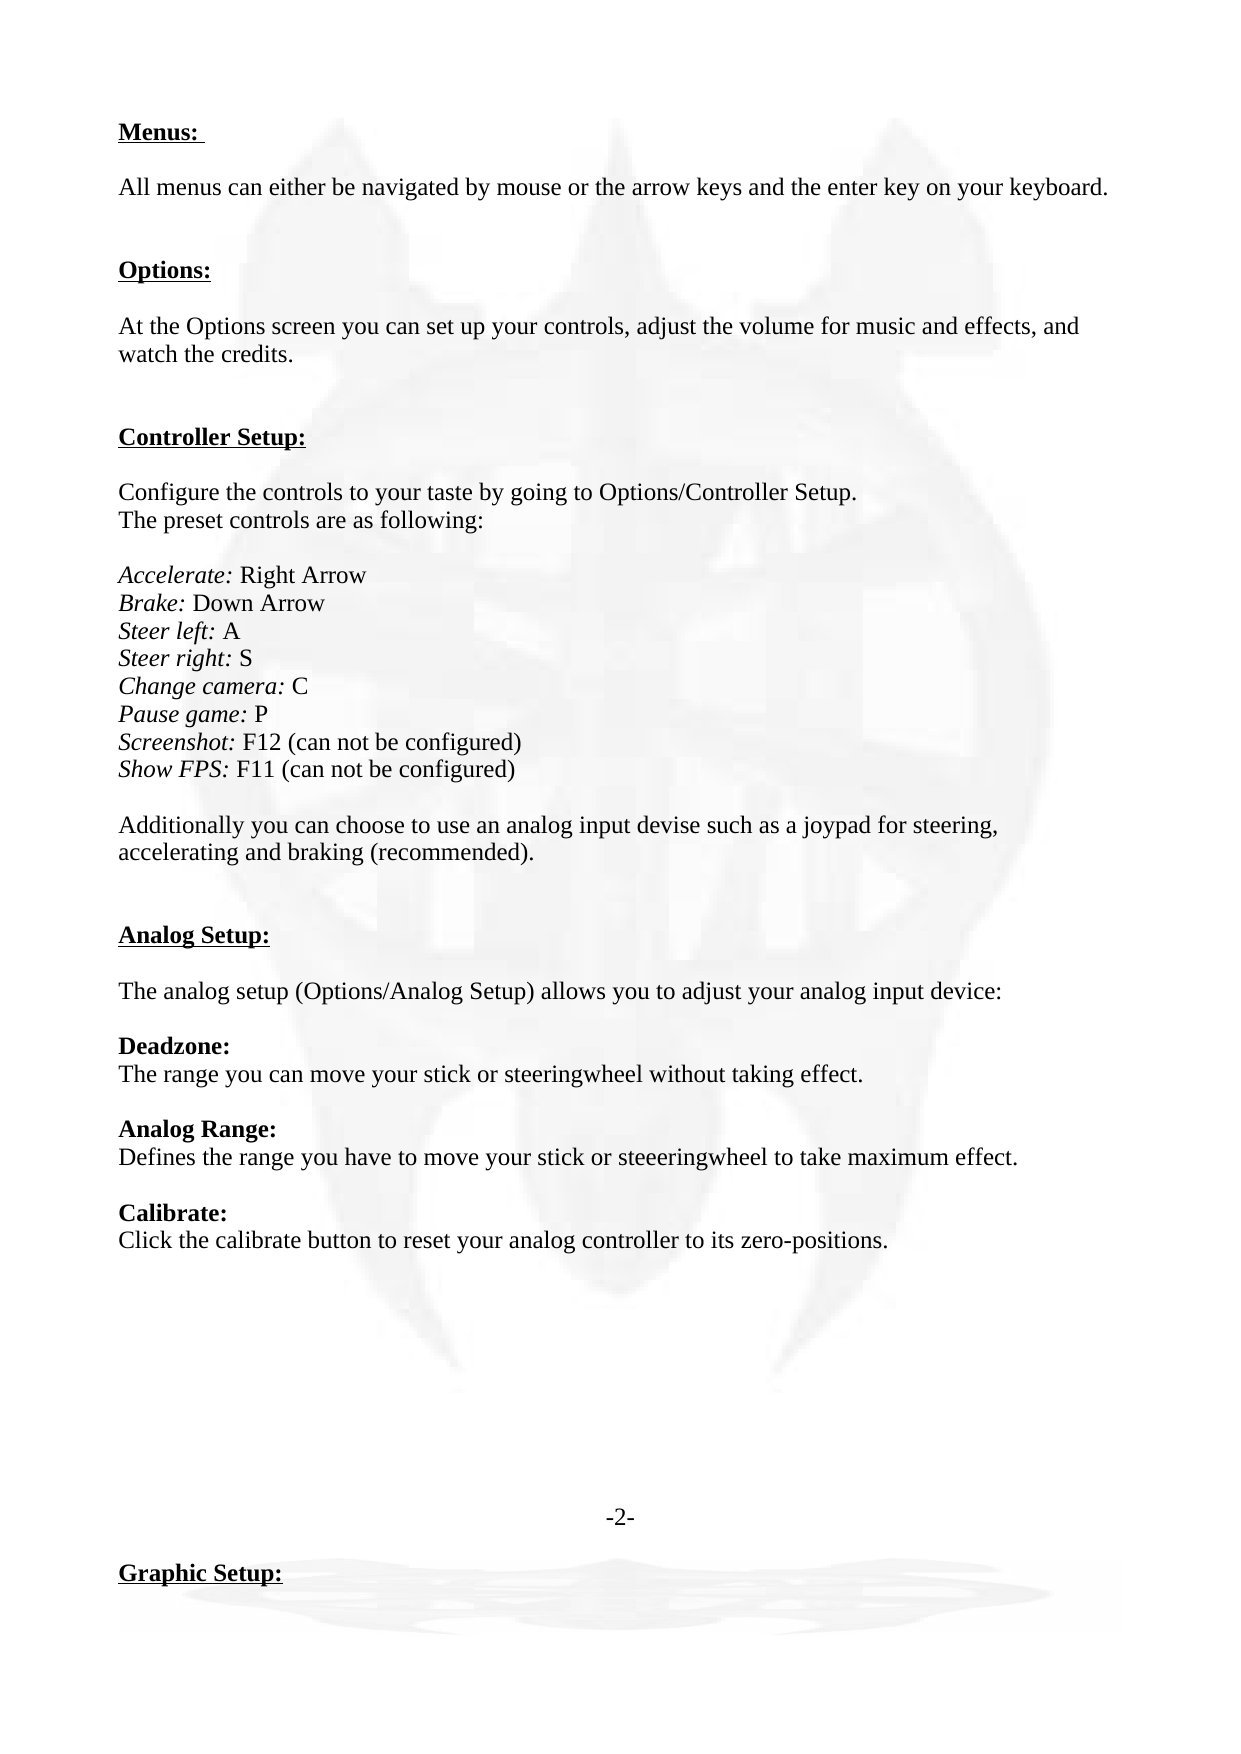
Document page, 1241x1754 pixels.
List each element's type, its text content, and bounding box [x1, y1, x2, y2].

text Pause game: P [118, 700, 1122, 728]
text The range you can move your stick or steeringwheel without taking effect. [118, 1060, 1122, 1088]
text The preset controls are as following: [118, 506, 1122, 534]
text Steer right: S [118, 644, 1122, 672]
text Screenshot: F12 (can not be configured) [118, 728, 1122, 755]
text Analog Range: [118, 1116, 1122, 1143]
text Analog Setup: [118, 922, 1122, 949]
text The analog setup (Options/Analog Setup) allows you to adjust your analog input device: [118, 977, 1122, 1005]
text Additionally you can choose to use an analog input devise such as a joypad for steering, accelerating and braking (recommended). [118, 811, 1122, 866]
text Menus: [118, 118, 1122, 146]
text All menus can either be navigated by mouse or the arrow keys and the enter key on your keyboard. [118, 173, 1122, 201]
text At the Options screen you can set up your controls, adjust the volume for music and effects, and watch the credits. [118, 312, 1122, 367]
text Accelerate: Right Arrow [118, 561, 1122, 589]
text Graphic Setup: [118, 1559, 1122, 1587]
text Steer left: A [118, 617, 1122, 644]
text Show FPS: F11 (can not be configured) [118, 755, 1122, 783]
text Click the calibrate button to reset your analog controller to its zero-positions. [118, 1226, 1122, 1254]
picture [118, 1558, 1123, 1636]
text Defines the range you have to move your stick or steeeringwheel to take maximum effect. [118, 1143, 1122, 1171]
text Configure the controls to your taste by going to Options/Controller Setup. [118, 478, 1122, 506]
text Deadzone: [118, 1032, 1122, 1060]
text Calibrate: [118, 1199, 1122, 1226]
picture [118, 118, 1123, 1393]
text -2- [118, 1503, 1122, 1531]
text Brake: Down Arrow [118, 589, 1122, 617]
text Controller Setup: [118, 423, 1122, 451]
text Options: [118, 257, 1122, 284]
text Change camera: C [118, 672, 1122, 700]
